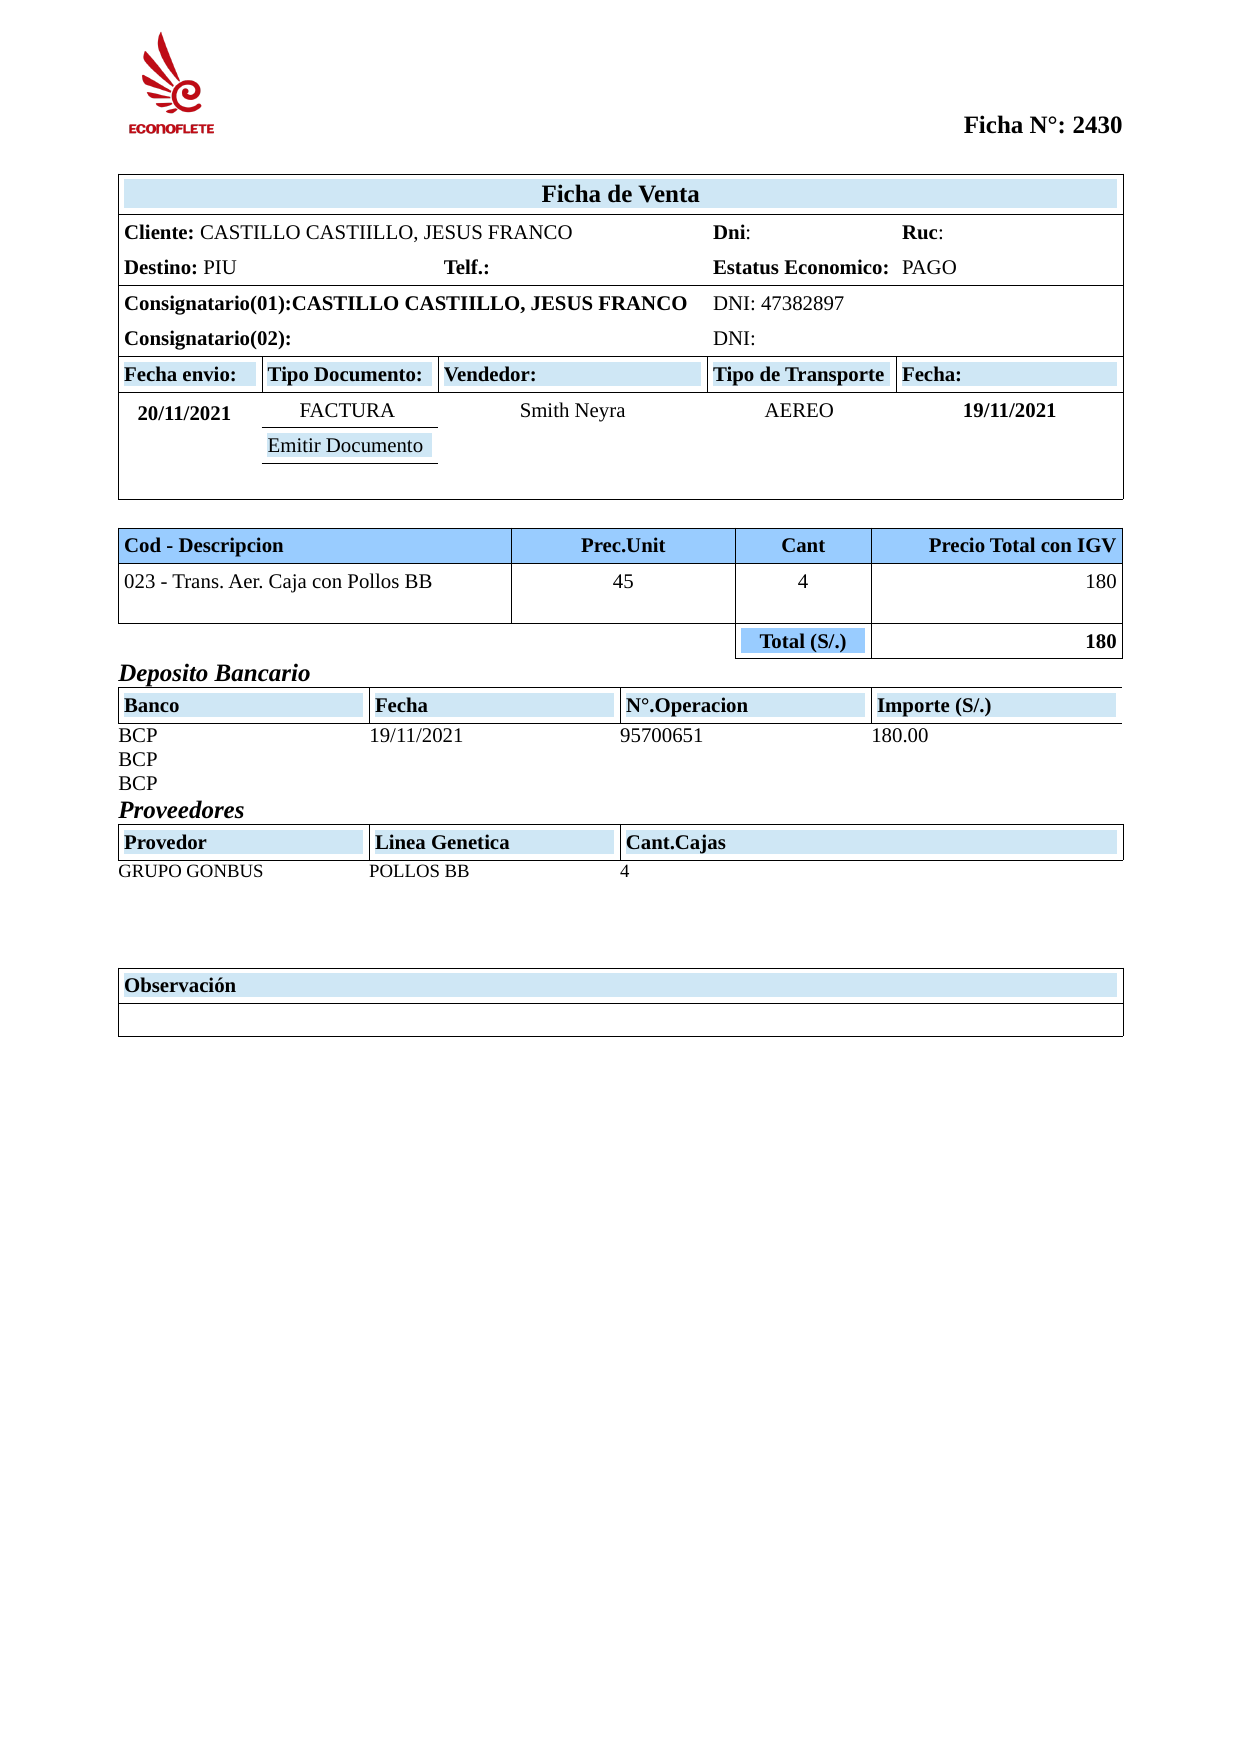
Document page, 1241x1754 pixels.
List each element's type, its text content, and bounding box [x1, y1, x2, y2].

text Proveedores [118, 795, 1122, 824]
table_cell Vendedor: [439, 357, 707, 392]
table_cell Emitir Documento [262, 428, 438, 463]
table_cell [369, 881, 620, 903]
table_cell 180 [872, 624, 1122, 658]
table_cell Consignatario(01):CASTILLO CASTIILLO, JESUS FRANCO [119, 286, 707, 321]
table_cell [620, 881, 1123, 903]
table_cell 19/11/2021 [896, 393, 1123, 498]
table_cell [369, 946, 620, 967]
table_cell Dni: [707, 215, 896, 249]
table_cell [620, 946, 1123, 967]
table_cell BCP [118, 747, 369, 771]
table_header Fecha [370, 688, 620, 723]
table_cell Telf.: [438, 249, 707, 285]
table_cell [871, 747, 1122, 771]
table_header Cant [736, 529, 871, 563]
table_cell [118, 946, 369, 967]
table_cell [620, 903, 1123, 924]
table_cell BCP [118, 771, 369, 795]
table_cell DNI: [707, 321, 1123, 356]
table_cell Total (S/.) [736, 624, 871, 658]
table_header Precio Total con IGV [872, 529, 1122, 563]
table_header Prec.Unit [512, 529, 735, 563]
table_cell Smith Neyra [438, 393, 707, 498]
table_cell GRUPO GONBUS [118, 861, 369, 881]
table_header Linea Genetica [370, 825, 620, 859]
picture [118, 31, 225, 134]
table_cell Tipo Documento: [263, 357, 438, 392]
table_header Importe (S/.) [872, 688, 1122, 723]
table_cell [118, 903, 369, 924]
table_header Cod - Descripcion [119, 529, 511, 563]
table_cell [620, 924, 1123, 946]
table_cell BCP [118, 724, 369, 747]
table_header Cant.Cajas [621, 825, 1123, 859]
table_cell 180.00 [871, 724, 1122, 747]
table_cell [118, 624, 511, 658]
table_cell [119, 1004, 1123, 1036]
table_cell 023 - Trans. Aer. Caja con Pollos BB [119, 564, 511, 623]
table_header Provedor [119, 825, 369, 859]
table_cell FACTURA [262, 393, 438, 427]
table_cell Cliente: CASTILLO CASTIILLO, JESUS FRANCO [119, 215, 707, 249]
table_cell 4 [736, 564, 871, 623]
table_cell [620, 747, 871, 771]
table_cell [511, 624, 735, 658]
table_cell [369, 747, 620, 771]
table_cell [262, 464, 438, 498]
table_cell Destino: PIU [119, 249, 438, 285]
table_cell [620, 771, 871, 795]
table_cell [369, 771, 620, 795]
table_cell AEREO [707, 393, 896, 498]
table_header Banco [119, 688, 369, 723]
table_cell 19/11/2021 [369, 724, 620, 747]
table_cell Ruc: [896, 215, 1123, 249]
table_cell [369, 903, 620, 924]
table_header N°.Operacion [621, 688, 871, 723]
table_cell Fecha: [897, 357, 1123, 392]
table_cell [118, 881, 369, 903]
table_cell Estatus Economico: [707, 249, 896, 285]
table_cell Consignatario(02): [119, 321, 707, 356]
table_cell Tipo de Transporte [708, 357, 896, 392]
table_header Ficha de Venta [119, 175, 1123, 214]
table_cell 20/11/2021 [119, 393, 262, 498]
table_cell Fecha envio: [119, 357, 262, 392]
table_cell DNI: 47382897 [707, 286, 1123, 321]
table_cell [369, 924, 620, 946]
table_cell [871, 771, 1122, 795]
table_cell [118, 924, 369, 946]
table_cell 45 [512, 564, 735, 623]
text Deposito Bancario [118, 658, 1122, 687]
table_cell PAGO [896, 249, 1123, 285]
table_header Observación [119, 969, 1123, 1003]
table_cell 180 [872, 564, 1122, 623]
table_cell POLLOS BB [369, 861, 620, 881]
table_cell 4 [620, 861, 1123, 881]
table_cell 95700651 [620, 724, 871, 747]
